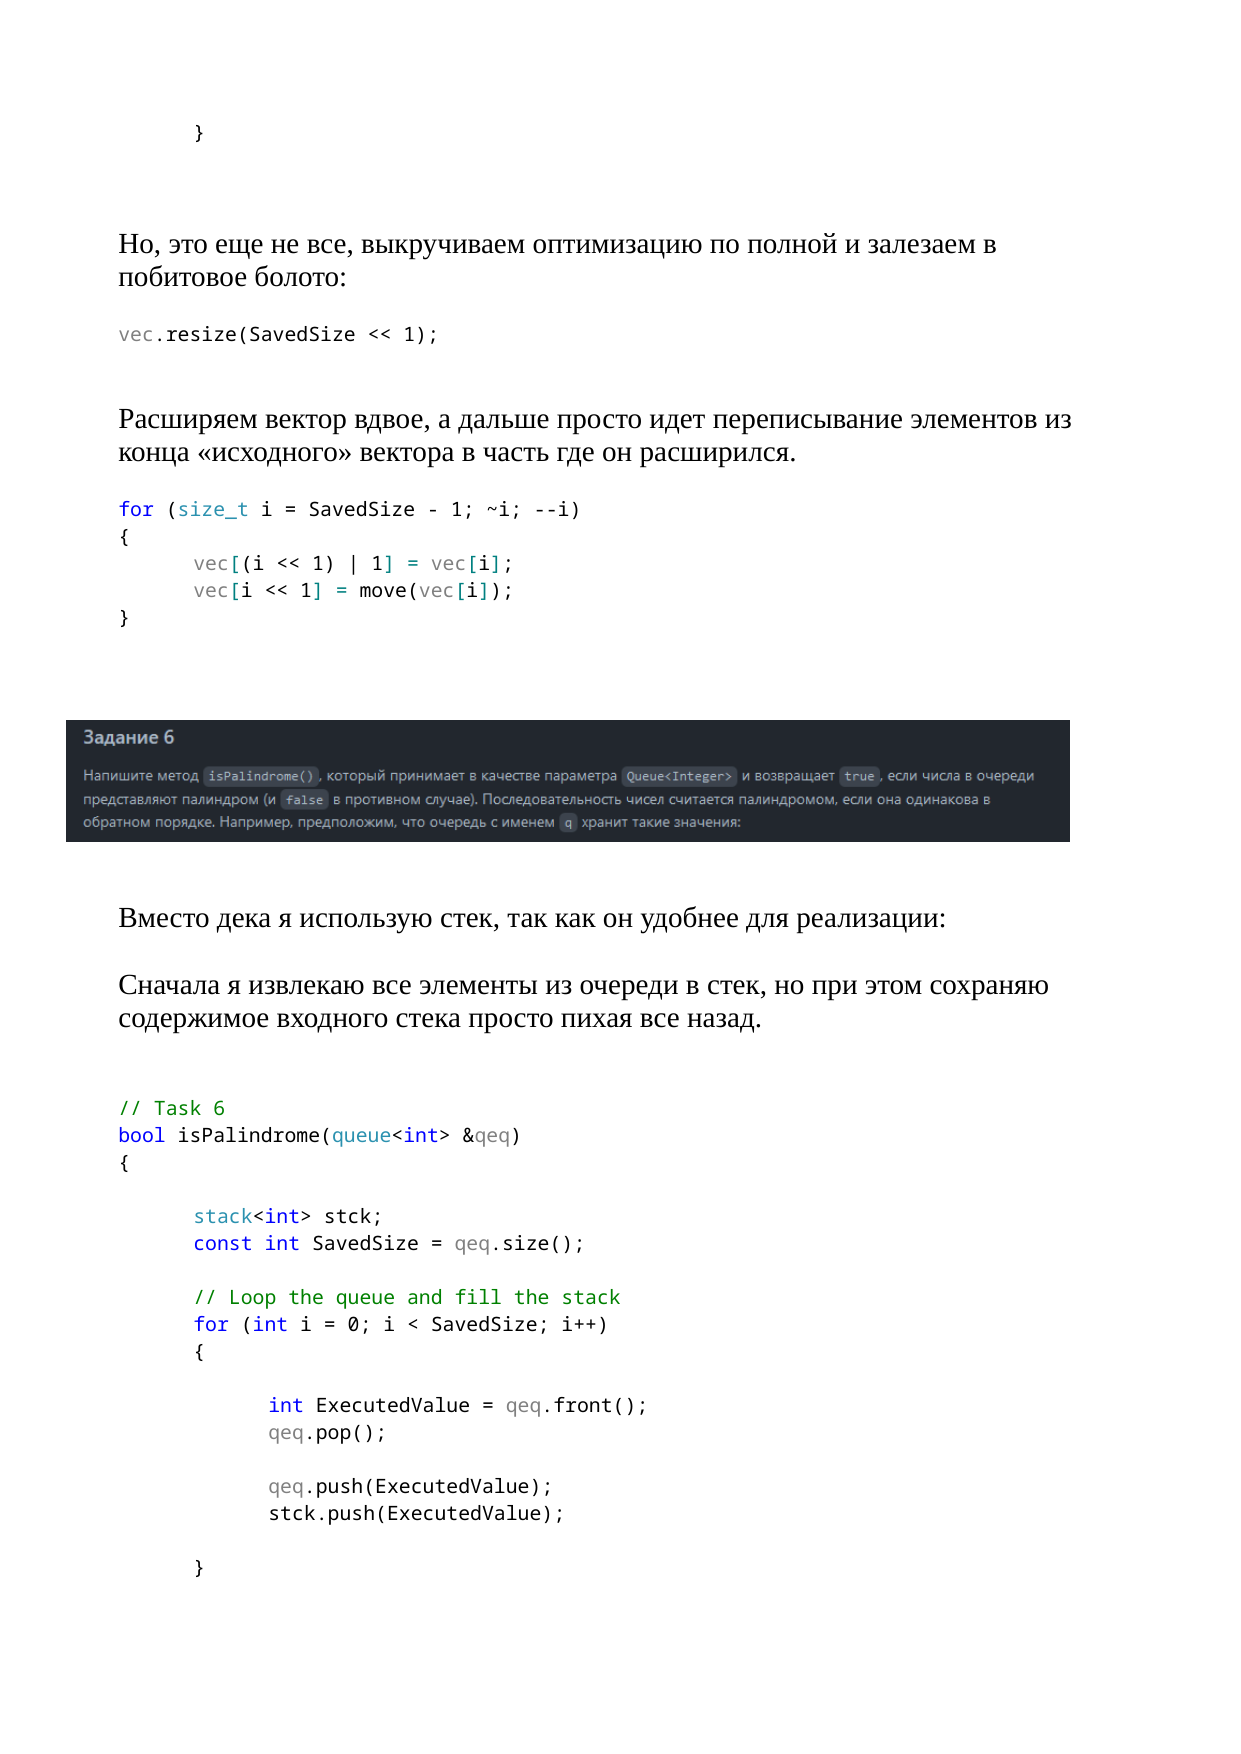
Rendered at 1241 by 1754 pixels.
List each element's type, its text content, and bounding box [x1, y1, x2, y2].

text { [118, 1337, 1122, 1364]
text stack<int> stck; [118, 1202, 1122, 1229]
text qeq.pop(); [118, 1418, 1122, 1445]
text vec[i << 1] = move(vec[i]); [118, 576, 1122, 603]
text Вместо дека я использую стек, так как он удобнее для реализации: [118, 900, 1122, 933]
text for (int i = 0; i < SavedSize; i++) [118, 1310, 1122, 1337]
picture [66, 720, 1070, 842]
text vec[(i << 1) | 1] = vec[i]; [118, 549, 1122, 576]
text { [118, 1148, 1122, 1175]
text } [118, 118, 1122, 145]
text for (size_t i = SavedSize - 1; ~i; --i) [118, 495, 1122, 522]
text } [118, 603, 1122, 630]
text // Loop the queue and fill the stack [118, 1283, 1122, 1310]
text vec.resize(SavedSize << 1); [118, 320, 1122, 347]
text int ExecutedValue = qeq.front(); [118, 1391, 1122, 1418]
text // Task 6 [118, 1094, 1122, 1121]
text } [118, 1553, 1122, 1580]
text Но, это еще не все, выкручиваем оптимизацию по полной и залезаем в побитовое болото: [118, 226, 1122, 293]
text stck.push(ExecutedValue); [118, 1499, 1122, 1526]
text bool isPalindrome(queue<int> &qeq) [118, 1121, 1122, 1148]
text Сначала я извлекаю все элементы из очереди в стек, но при этом сохраняю содержимое входного стека просто пихая все назад. [118, 967, 1122, 1034]
text qeq.push(ExecutedValue); [118, 1472, 1122, 1499]
text const int SavedSize = qeq.size(); [118, 1229, 1122, 1256]
text { [118, 522, 1122, 549]
text Расширяем вектор вдвое, а дальше просто идет переписывание элементов из конца «исходного» вектора в часть где он расширился. [118, 401, 1122, 468]
